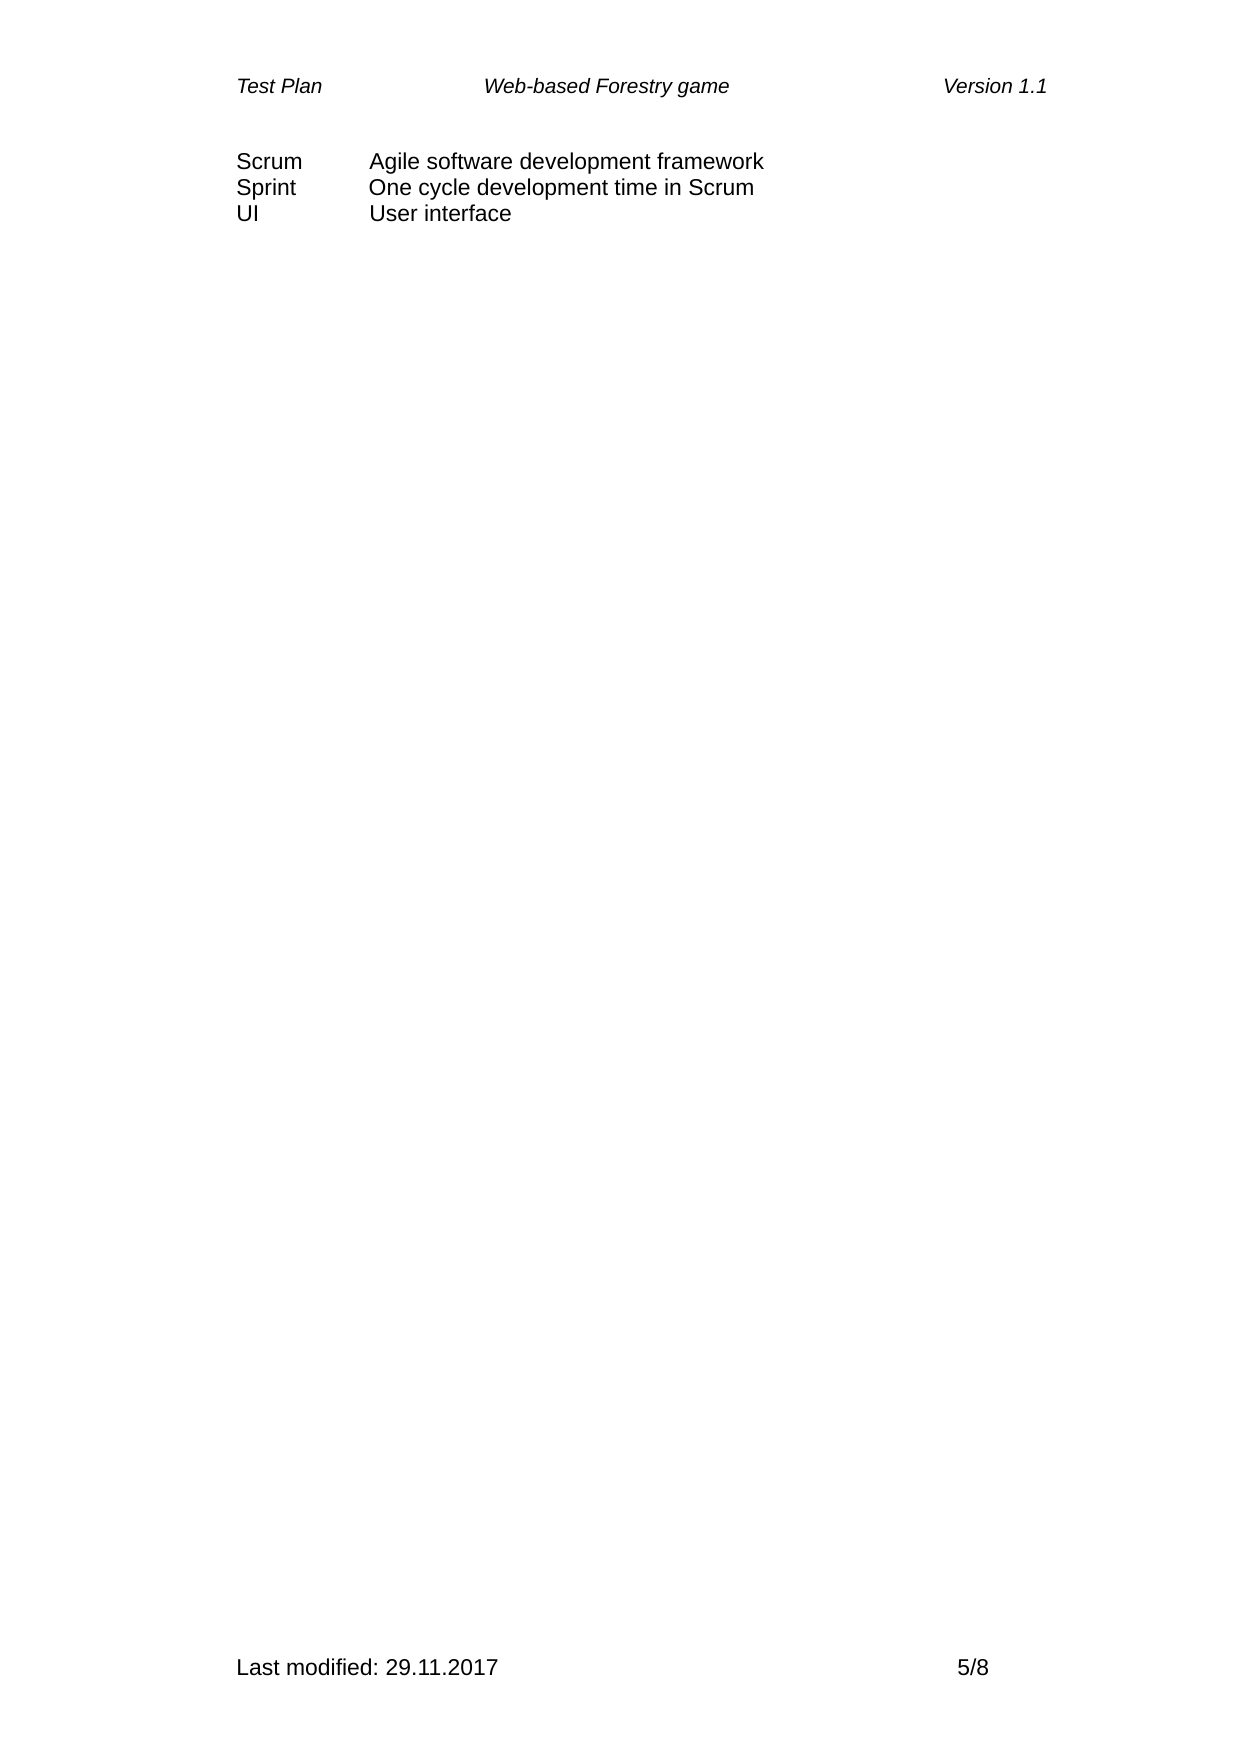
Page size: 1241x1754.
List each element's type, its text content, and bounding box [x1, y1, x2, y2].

text UI User interface [236, 200, 1093, 227]
text Scrum Agile software development framework [236, 148, 1093, 174]
text Sprint One cycle development time in Scrum [236, 174, 1122, 200]
